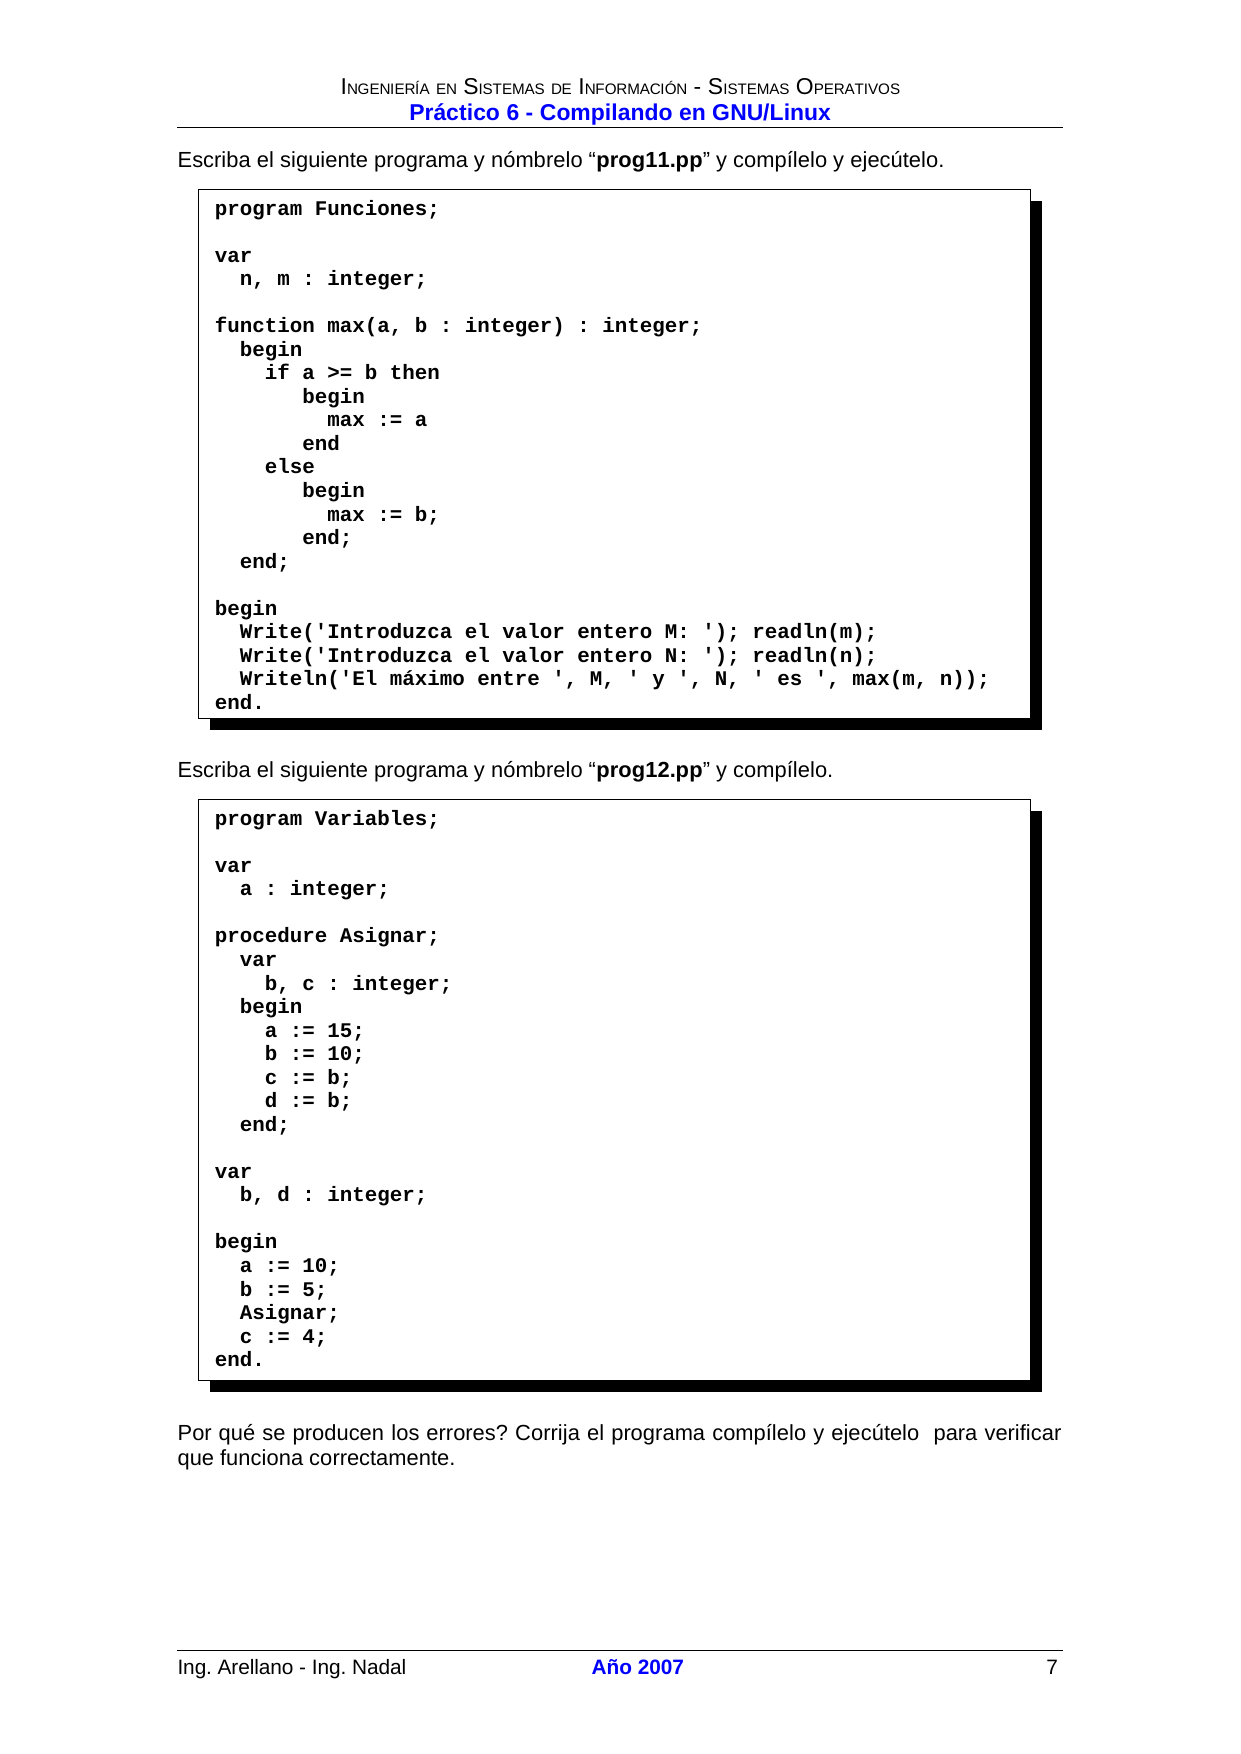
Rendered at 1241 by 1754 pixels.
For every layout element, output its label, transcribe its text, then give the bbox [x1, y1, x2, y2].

text b, d : integer; [214, 1184, 1013, 1208]
text end; [214, 1114, 1013, 1137]
text var [214, 855, 1013, 878]
text end; [214, 527, 1013, 551]
text begin [214, 339, 1013, 362]
text var [214, 1161, 1013, 1184]
text Asignar; [214, 1302, 1013, 1326]
text end. [214, 692, 1013, 709]
text b := 5; [214, 1279, 1013, 1302]
text else [214, 457, 1013, 480]
text end. [214, 1349, 1013, 1371]
text c := 4; [214, 1326, 1013, 1349]
text Writeln('El máximo entre ', M, ' y ', N, ' es ', max(m, n)); [214, 668, 1013, 692]
text a := 15; [214, 1020, 1013, 1043]
text end [214, 433, 1013, 457]
text a : integer; [214, 878, 1013, 902]
text c := b; [214, 1067, 1013, 1090]
text function max(a, b : integer) : integer; [214, 315, 1013, 339]
text max := a [214, 409, 1013, 433]
text var [214, 245, 1013, 268]
text program Variables; [214, 808, 1013, 831]
text begin [214, 996, 1013, 1020]
text Escriba el siguiente programa y nómbrelo “prog11.pp” y compílelo y ejecútelo. [177, 148, 1063, 172]
text b := 10; [214, 1043, 1013, 1067]
text begin [214, 598, 1013, 621]
text d := b; [214, 1090, 1013, 1114]
text if a >= b then [214, 362, 1013, 386]
text begin [214, 386, 1013, 409]
text b, c : integer; [214, 973, 1013, 996]
text a := 10; [214, 1255, 1013, 1279]
text Por qué se producen los errores? Corrija el programa compílelo y ejecútelo para verificar que funciona correctamente. [177, 1420, 1063, 1470]
text var [214, 949, 1013, 973]
text begin [214, 480, 1013, 504]
text Write('Introduzca el valor entero N: '); readln(n); [214, 645, 1013, 668]
text program Funciones; [214, 198, 1013, 221]
text procedure Asignar; [214, 926, 1013, 949]
text Write('Introduzca el valor entero M: '); readln(m); [214, 621, 1013, 645]
text max := b; [214, 504, 1013, 527]
text end; [214, 551, 1013, 574]
text n, m : integer; [214, 268, 1013, 292]
text begin [214, 1232, 1013, 1255]
text Escriba el siguiente programa y nómbrelo “prog12.pp” y compílelo. [177, 758, 1063, 783]
